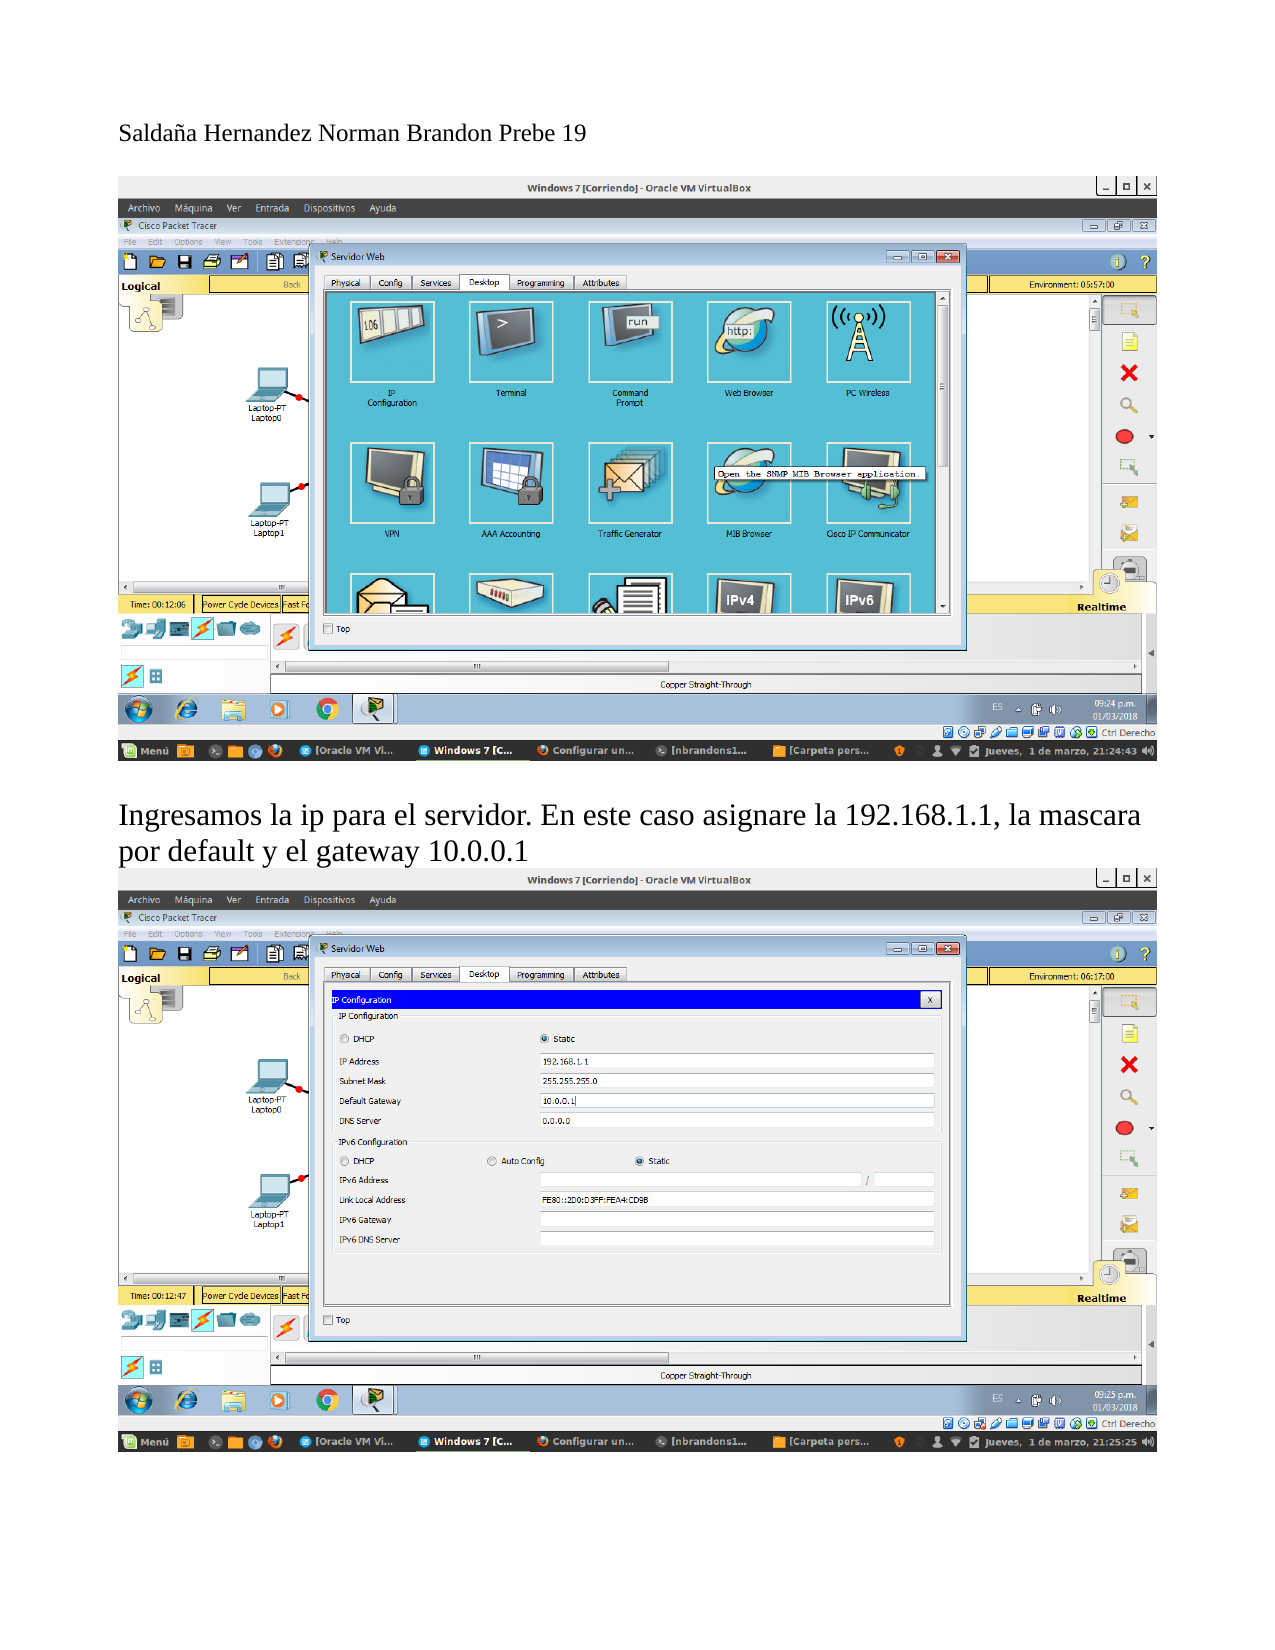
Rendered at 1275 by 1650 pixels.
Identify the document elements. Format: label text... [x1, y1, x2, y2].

picture [118, 868, 1157, 1452]
picture [118, 176, 1157, 761]
text Ingresamos la ip para el servidor. En este caso asignare la 192.168.1.1, la mascara por default y el gateway 10.0.0.1 [118, 796, 1157, 868]
